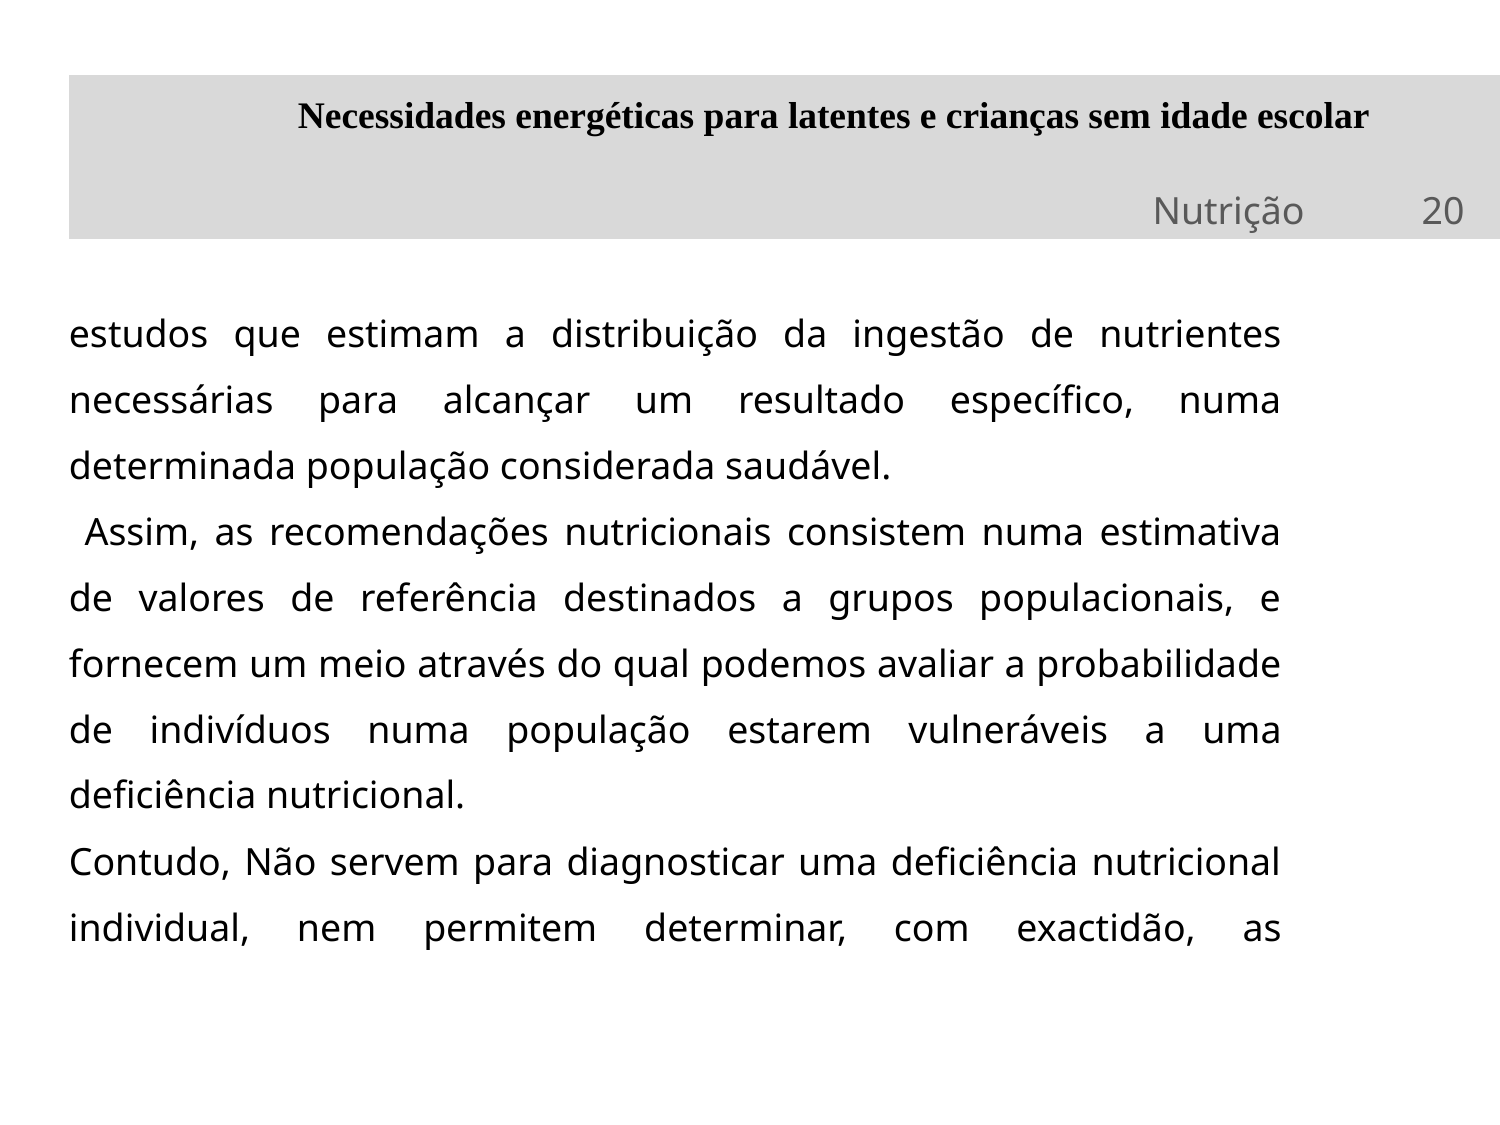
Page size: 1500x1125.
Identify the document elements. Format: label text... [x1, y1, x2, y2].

text Assim, as recomendações nutricionais consistem numa estimativa de valores de referência destinados a grupos populacionais, e fornecem um meio através do qual podemos avaliar a probabilidade de indivíduos numa população estarem vulneráveis a uma deficiência nutricional. [69, 505, 1282, 820]
text estudos que estimam a distribuição da ingestão de nutrientes necessárias para alcançar um resultado específico, numa determinada população considerada saudável. [69, 307, 1282, 490]
text Contudo, Não servem para diagnosticar uma deficiência nutricional individual, nem permitem determinar, com exactidão, as [69, 835, 1282, 952]
